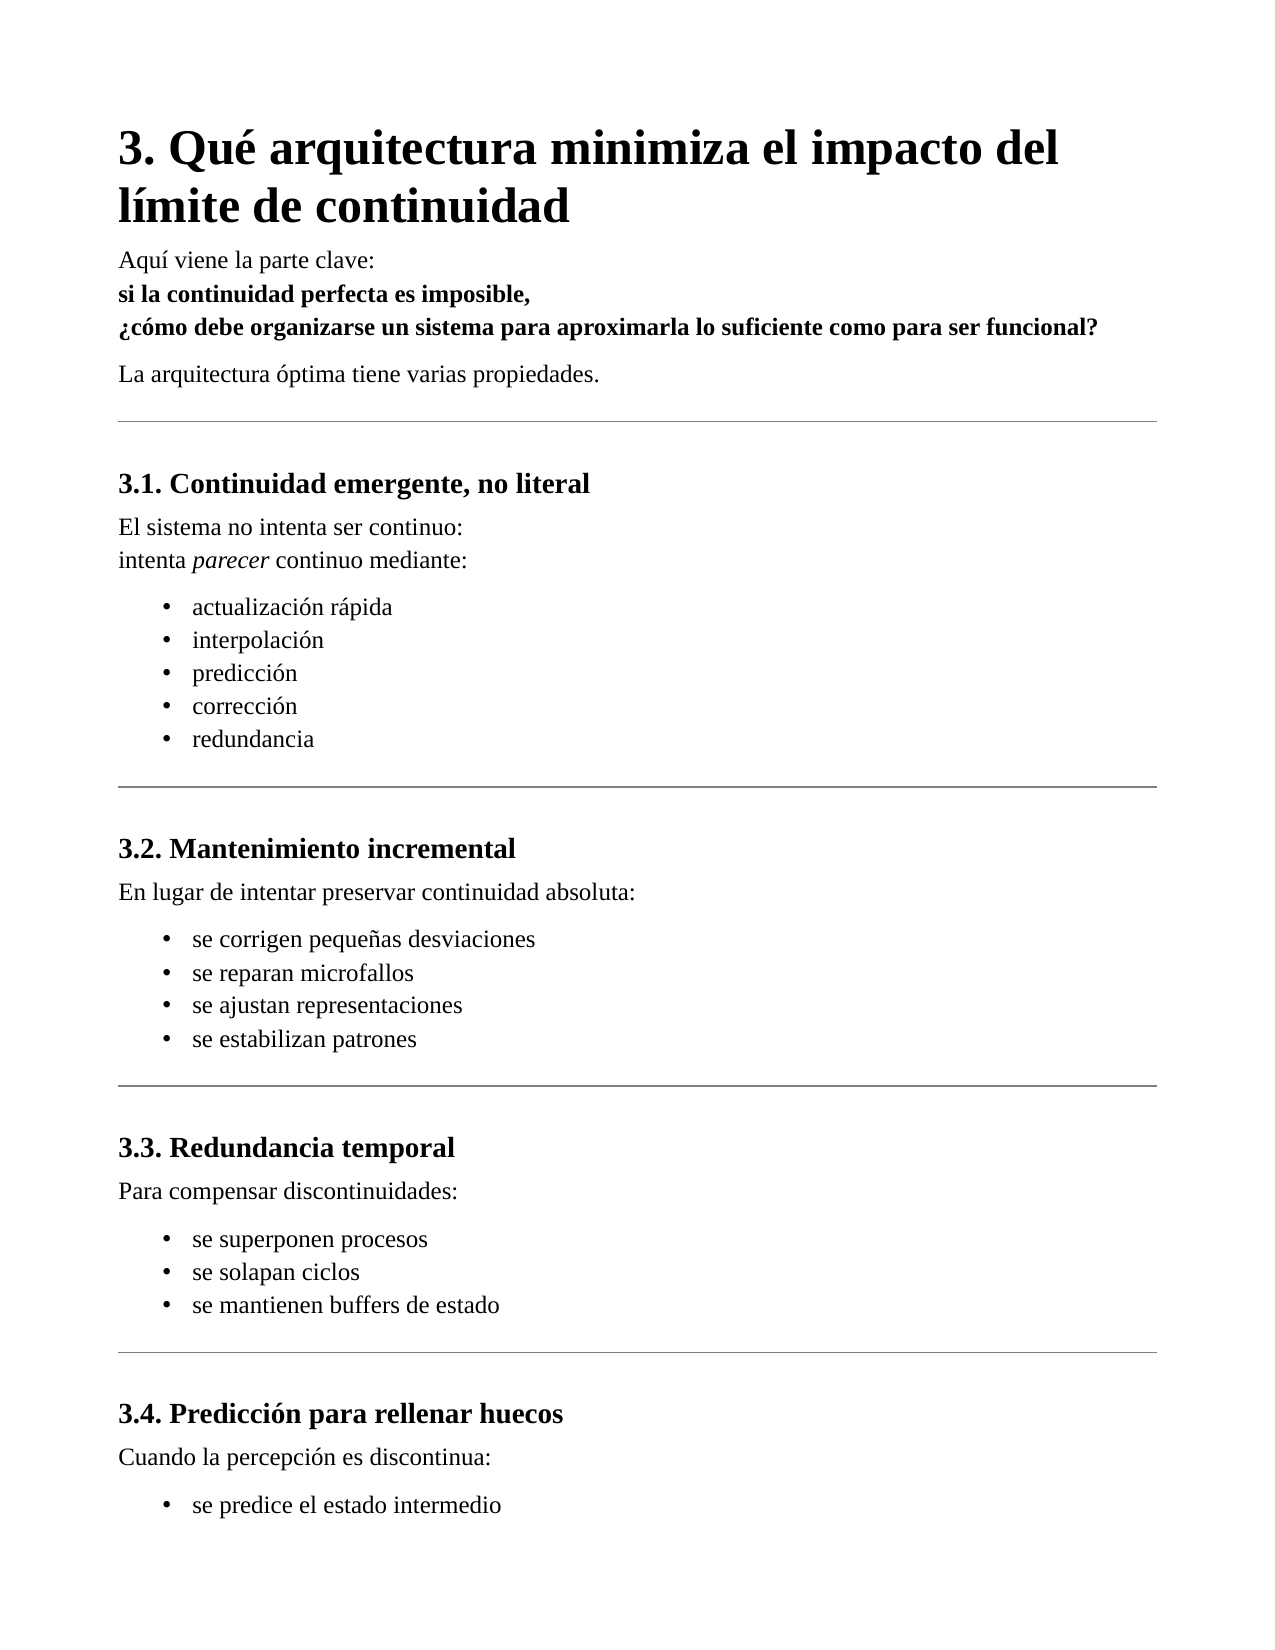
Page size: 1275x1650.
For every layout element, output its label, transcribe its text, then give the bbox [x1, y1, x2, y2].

list se mantienen buffers de estado [162, 1290, 1157, 1318]
list se estabilizan patrones [162, 1024, 1157, 1052]
text En lugar de intentar preservar continuidad absoluta: [118, 877, 1157, 906]
list se superponen procesos [162, 1224, 1157, 1252]
list corrección [162, 691, 1157, 720]
list predicción [162, 658, 1157, 687]
subtitle 3.3. Redundancia temporal [118, 1130, 1157, 1164]
text Cuando la percepción es discontinua: [118, 1442, 1157, 1471]
subtitle 3. Qué arquitectura minimiza el impacto del límite de continuidad [118, 118, 1157, 233]
subtitle 3.4. Predicción para rellenar huecos [118, 1396, 1157, 1430]
list se predice el estado intermedio [162, 1490, 1157, 1519]
text Para compensar discontinuidades: [118, 1176, 1157, 1205]
subtitle 3.1. Continuidad emergente, no literal [118, 466, 1157, 499]
text La arquitectura óptima tiene varias propiedades. [118, 359, 1157, 388]
text El sistema no intenta ser continuo: intenta parecer continuo mediante: [118, 512, 1157, 573]
list redundancia [162, 724, 1157, 753]
list se solapan ciclos [162, 1257, 1157, 1286]
subtitle 3.2. Mantenimiento incremental [118, 831, 1157, 864]
list se reparan microfallos [162, 958, 1157, 986]
list se ajustan representaciones [162, 991, 1157, 1019]
list interpolación [162, 625, 1157, 654]
text Aquí viene la parte clave: si la continuidad perfecta es imposible, ¿cómo debe organizarse un sistema para aproximarla lo suficiente como para ser funcional? [118, 246, 1157, 340]
list se corrigen pequeñas desviaciones [162, 924, 1157, 953]
list actualización rápida [162, 592, 1157, 621]
